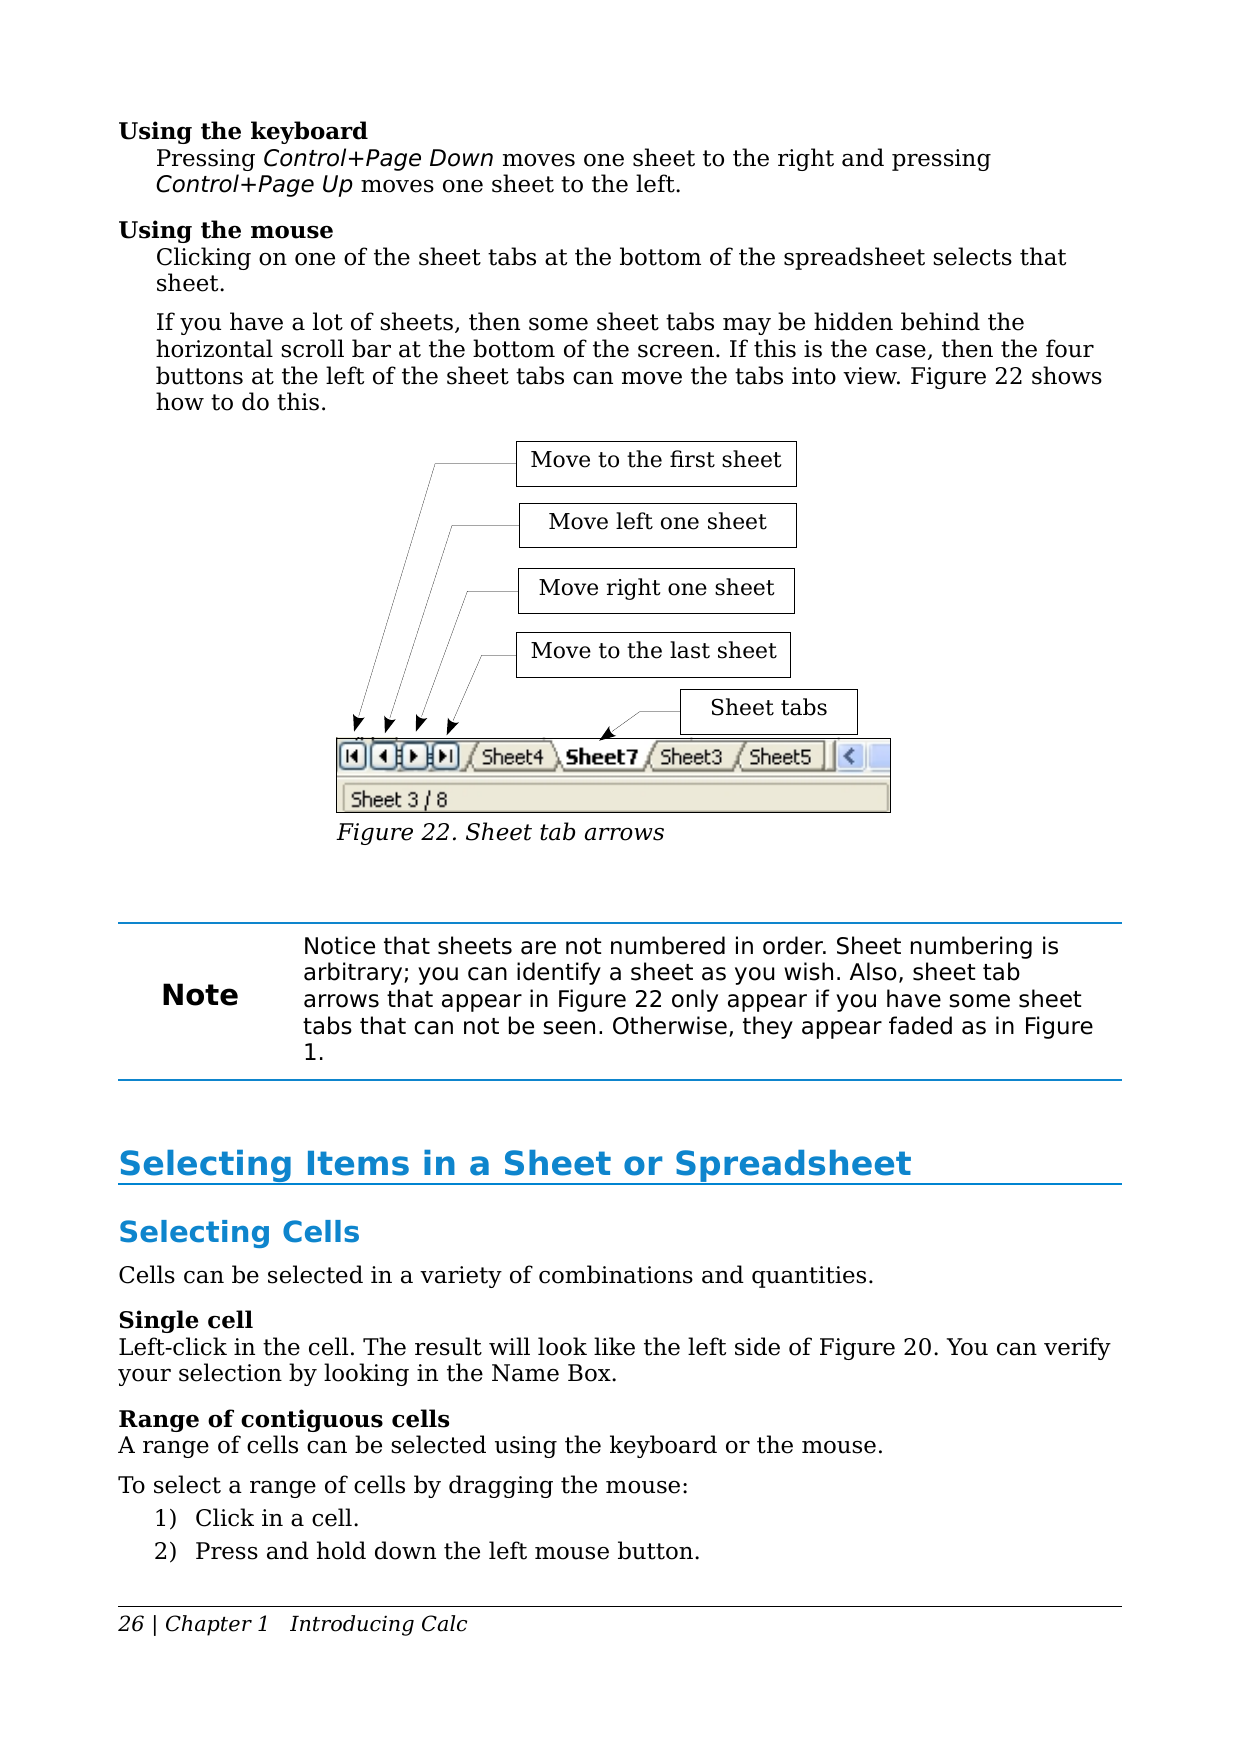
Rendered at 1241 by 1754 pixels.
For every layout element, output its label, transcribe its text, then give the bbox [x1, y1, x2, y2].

text Pressing Control+Page Down moves one sheet to the right and pressing Control+Page Up moves one sheet to the left. [156, 145, 1122, 198]
text Using the keyboard [118, 118, 1122, 145]
text Single cell [118, 1307, 1122, 1334]
table_header Notice that sheets are not numbered in order. Sheet numbering is arbitrary; you can identify a sheet as you wish. Also, sheet tab arrows that appear in Figure 22 only appear if you have some sheet tabs that can not be seen. Otherwise, they appear faded as in Figure 1. [281, 924, 1122, 1079]
text Clicking on one of the sheet tabs at the bottom of the spreadsheet selects that sheet. [156, 244, 1122, 297]
text Cells can be selected in a variety of combinations and quantities. [118, 1262, 1122, 1289]
subtitle Selecting Cells [118, 1216, 1122, 1249]
list Click in a cell. [177, 1505, 1122, 1532]
text Left-click in the cell. The result will look like the left side of Figure 20. You can verify your selection by looking in the Name Box. [118, 1334, 1122, 1387]
table_header Note [118, 924, 281, 1079]
text A range of cells can be selected using the keyboard or the mouse. [118, 1433, 1122, 1459]
text Range of contiguous cells [118, 1406, 1122, 1433]
list Press and hold down the left mouse button. [177, 1538, 1122, 1564]
subtitle Selecting Items in a Sheet or Spreadsheet [118, 1144, 1122, 1183]
picture [337, 739, 890, 812]
text If you have a lot of sheets, then some sheet tabs may be hidden behind the horizontal scroll bar at the bottom of the screen. If this is the case, then the four buttons at the left of the sheet tabs can move the tabs into view. Figure 22 shows how to do this. [156, 309, 1122, 416]
text Using the mouse [118, 217, 1122, 244]
text Figure 22. Sheet tab arrows [337, 819, 903, 846]
list To select a range of cells by dragging the mouse: [118, 1472, 1122, 1498]
